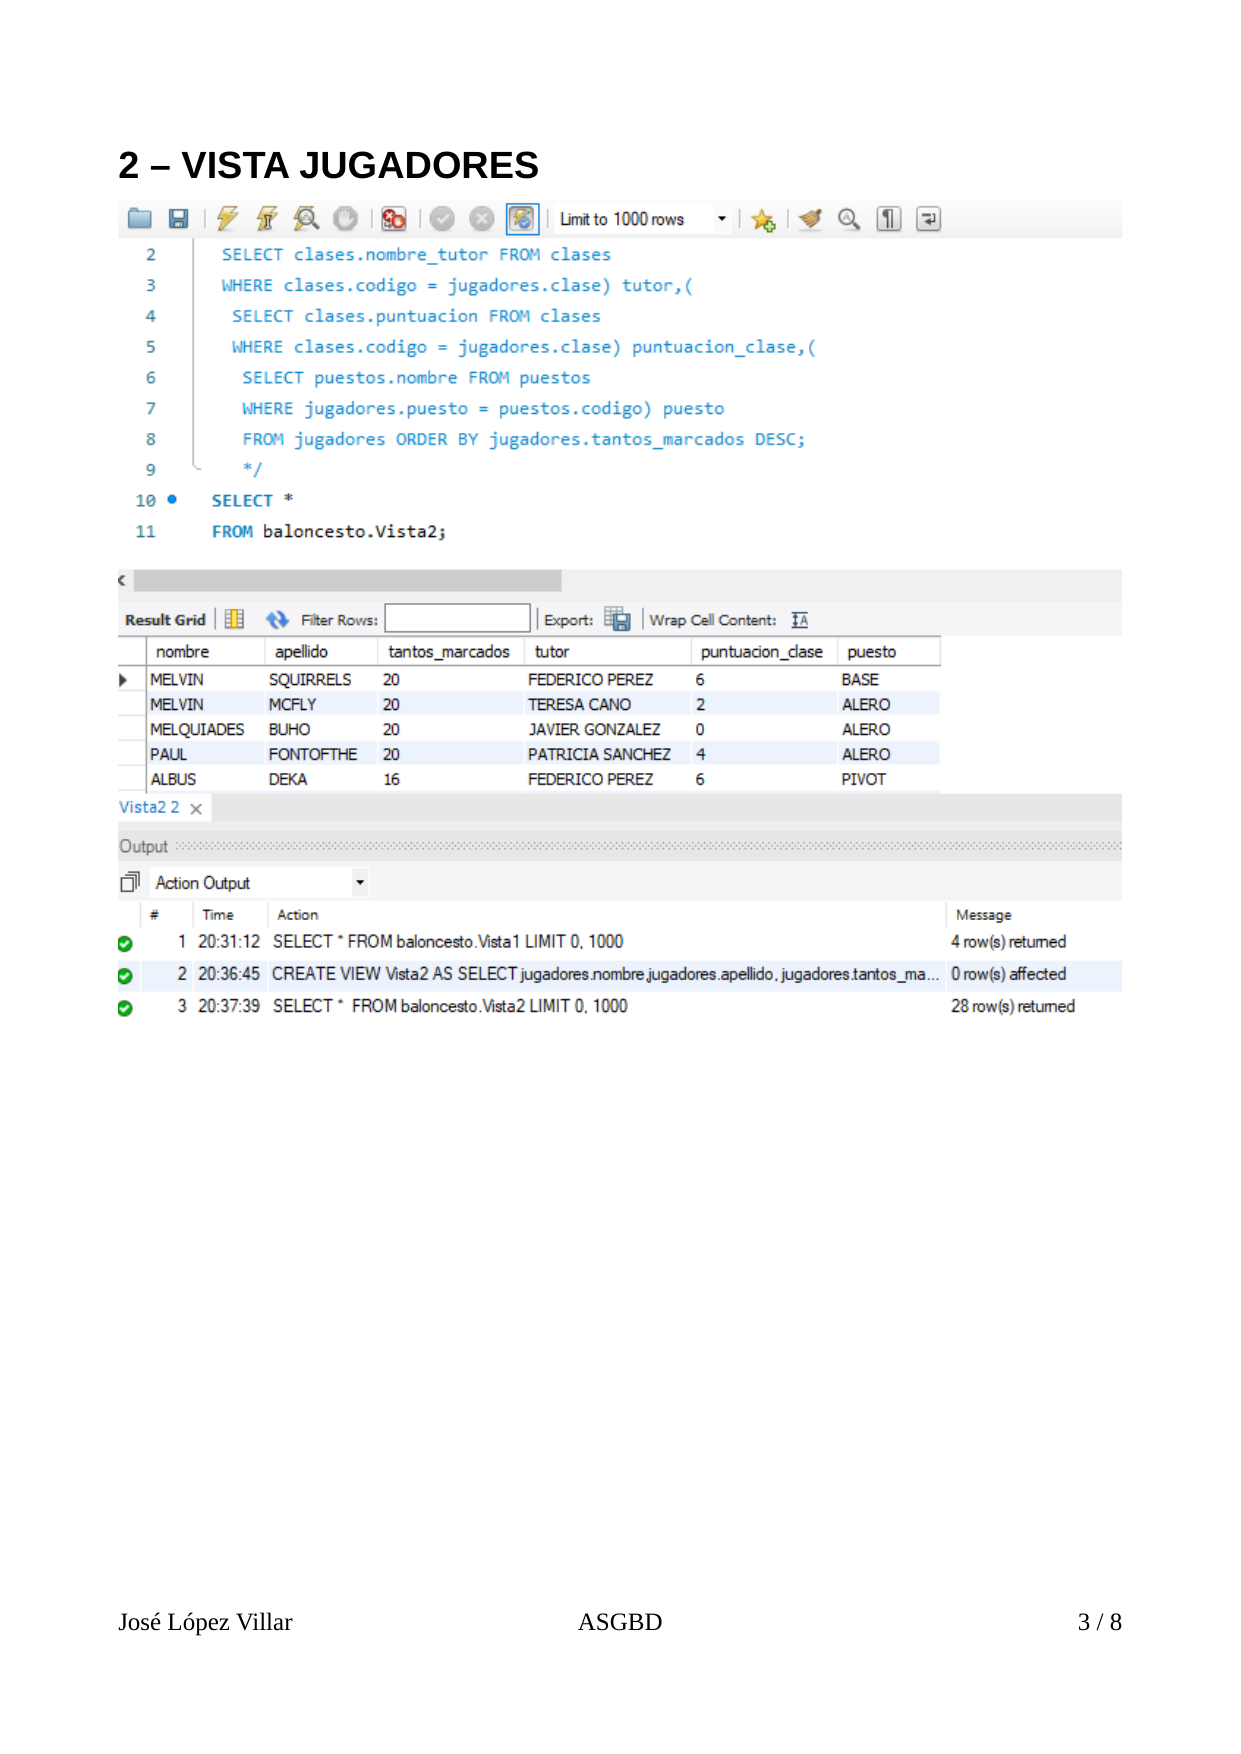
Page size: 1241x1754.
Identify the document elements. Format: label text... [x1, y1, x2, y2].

picture [118, 199, 1123, 1027]
subtitle 2 – VISTA JUGADORES [118, 143, 1122, 187]
